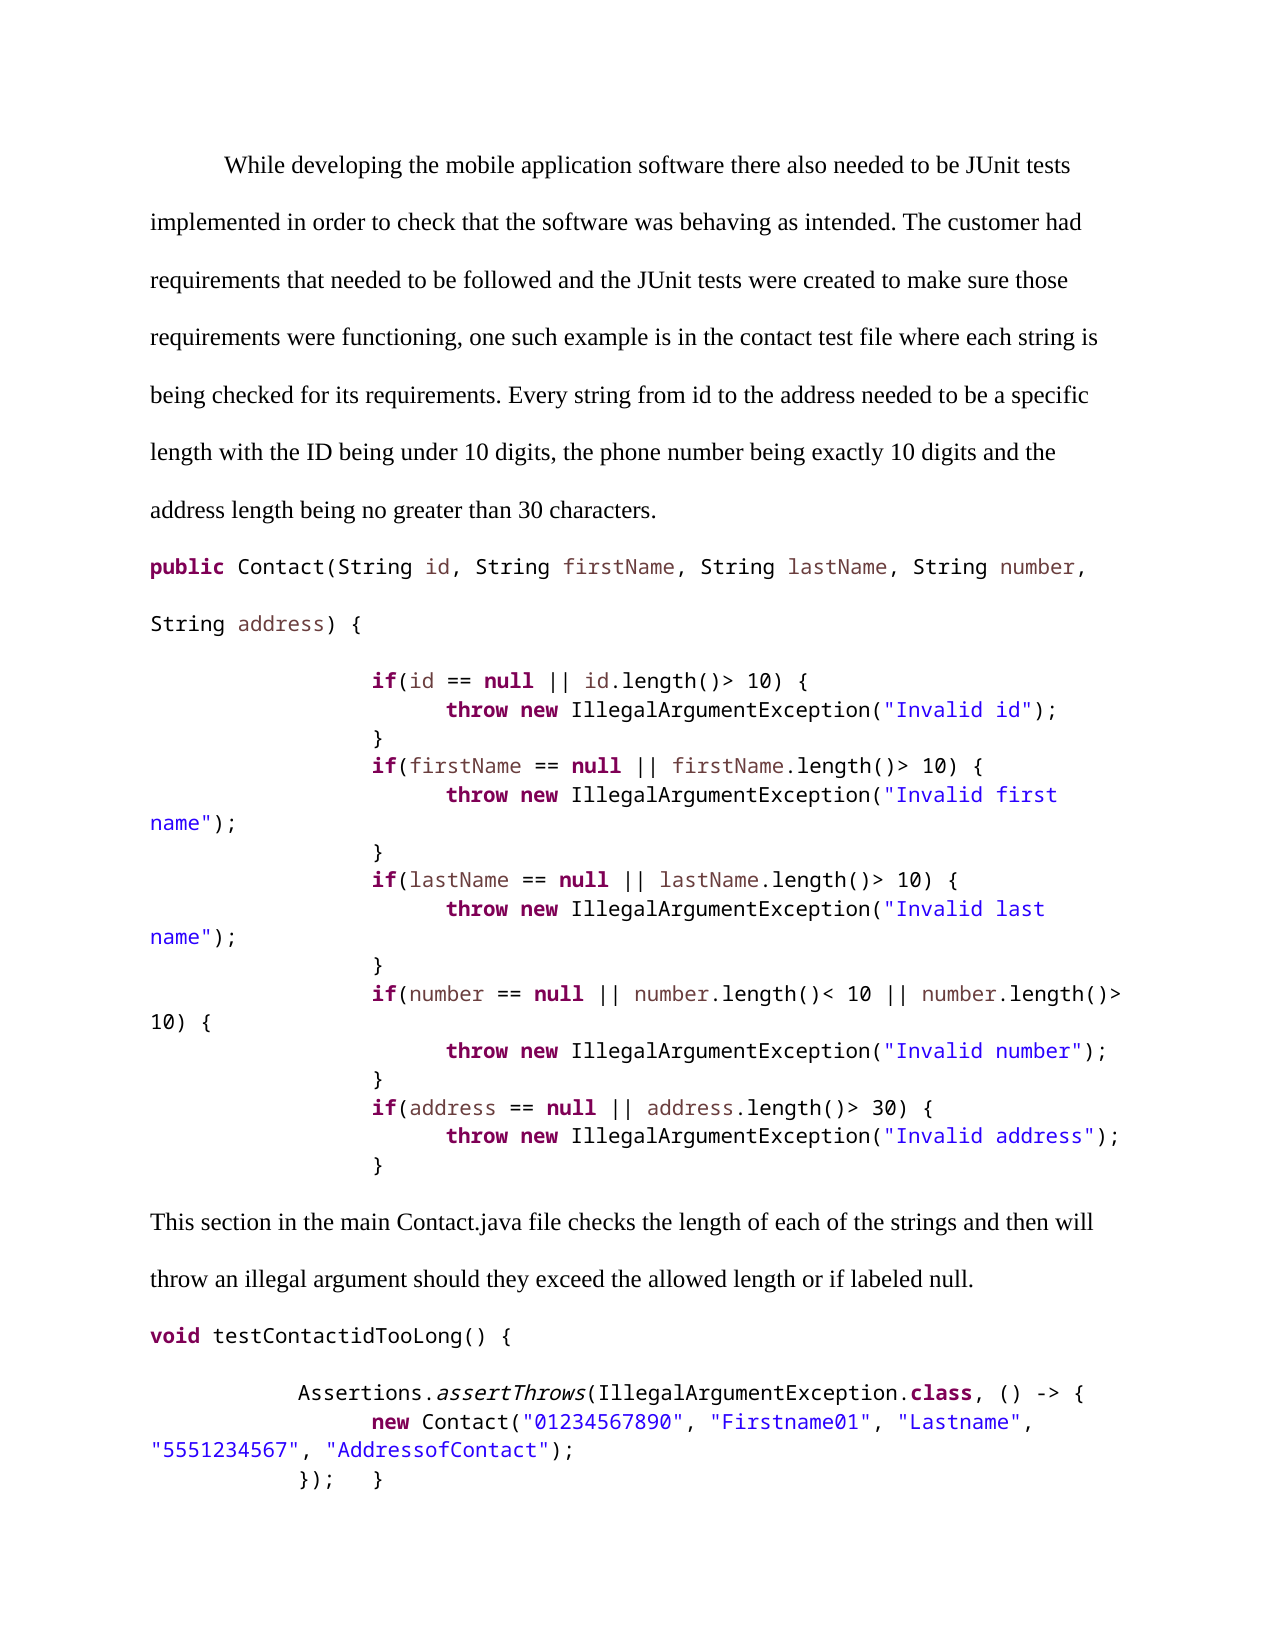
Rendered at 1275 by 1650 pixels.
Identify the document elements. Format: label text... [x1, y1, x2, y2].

text new Contact("01234567890", "Firstname01", "Lastname", "5551234567", "AddressofContact"); [150, 1407, 1125, 1464]
text throw new IllegalArgumentException("Invalid address"); [150, 1121, 1125, 1150]
text throw new IllegalArgumentException("Invalid first name"); [150, 780, 1125, 837]
text } [150, 723, 1125, 752]
text if(firstName == null || firstName.length()> 10) { [150, 752, 1125, 780]
text }); } [150, 1464, 1125, 1492]
text } [150, 837, 1125, 865]
text This section in the main Contact.java file checks the length of each of the strings and then will throw an illegal argument should they exceed the allowed length or if labeled null. [150, 1207, 1125, 1293]
text } [150, 1064, 1125, 1093]
text if(id == null || id.length()> 10) { [150, 666, 1125, 695]
text if(number == null || number.length()< 10 || number.length()> 10) { [150, 979, 1125, 1036]
text void testContactidTooLong() { [150, 1322, 1125, 1350]
text While developing the mobile application software there also needed to be JUnit tests implemented in order to check that the software was behaving as intended. The customer had requirements that needed to be followed and the JUnit tests were created to make sure those requirements were functioning, one such example is in the contact test file where each string is being checked for its requirements. Every string from id to the address needed to be a specific length with the ID being under 10 digits, the phone number being exactly 10 digits and the address length being no greater than 30 characters. [150, 150, 1116, 524]
text if(lastName == null || lastName.length()> 10) { [150, 865, 1125, 894]
text if(address == null || address.length()> 30) { [150, 1093, 1125, 1121]
text } [150, 951, 1125, 979]
text Assertions.assertThrows(IllegalArgumentException.class, () -> { [150, 1378, 1125, 1407]
text throw new IllegalArgumentException("Invalid number"); [150, 1036, 1125, 1064]
text } [150, 1150, 1125, 1178]
text throw new IllegalArgumentException("Invalid last name"); [150, 894, 1125, 951]
text public Contact(String id, String firstName, String lastName, String number, String address) { [150, 552, 1116, 638]
text throw new IllegalArgumentException("Invalid id"); [150, 695, 1125, 723]
